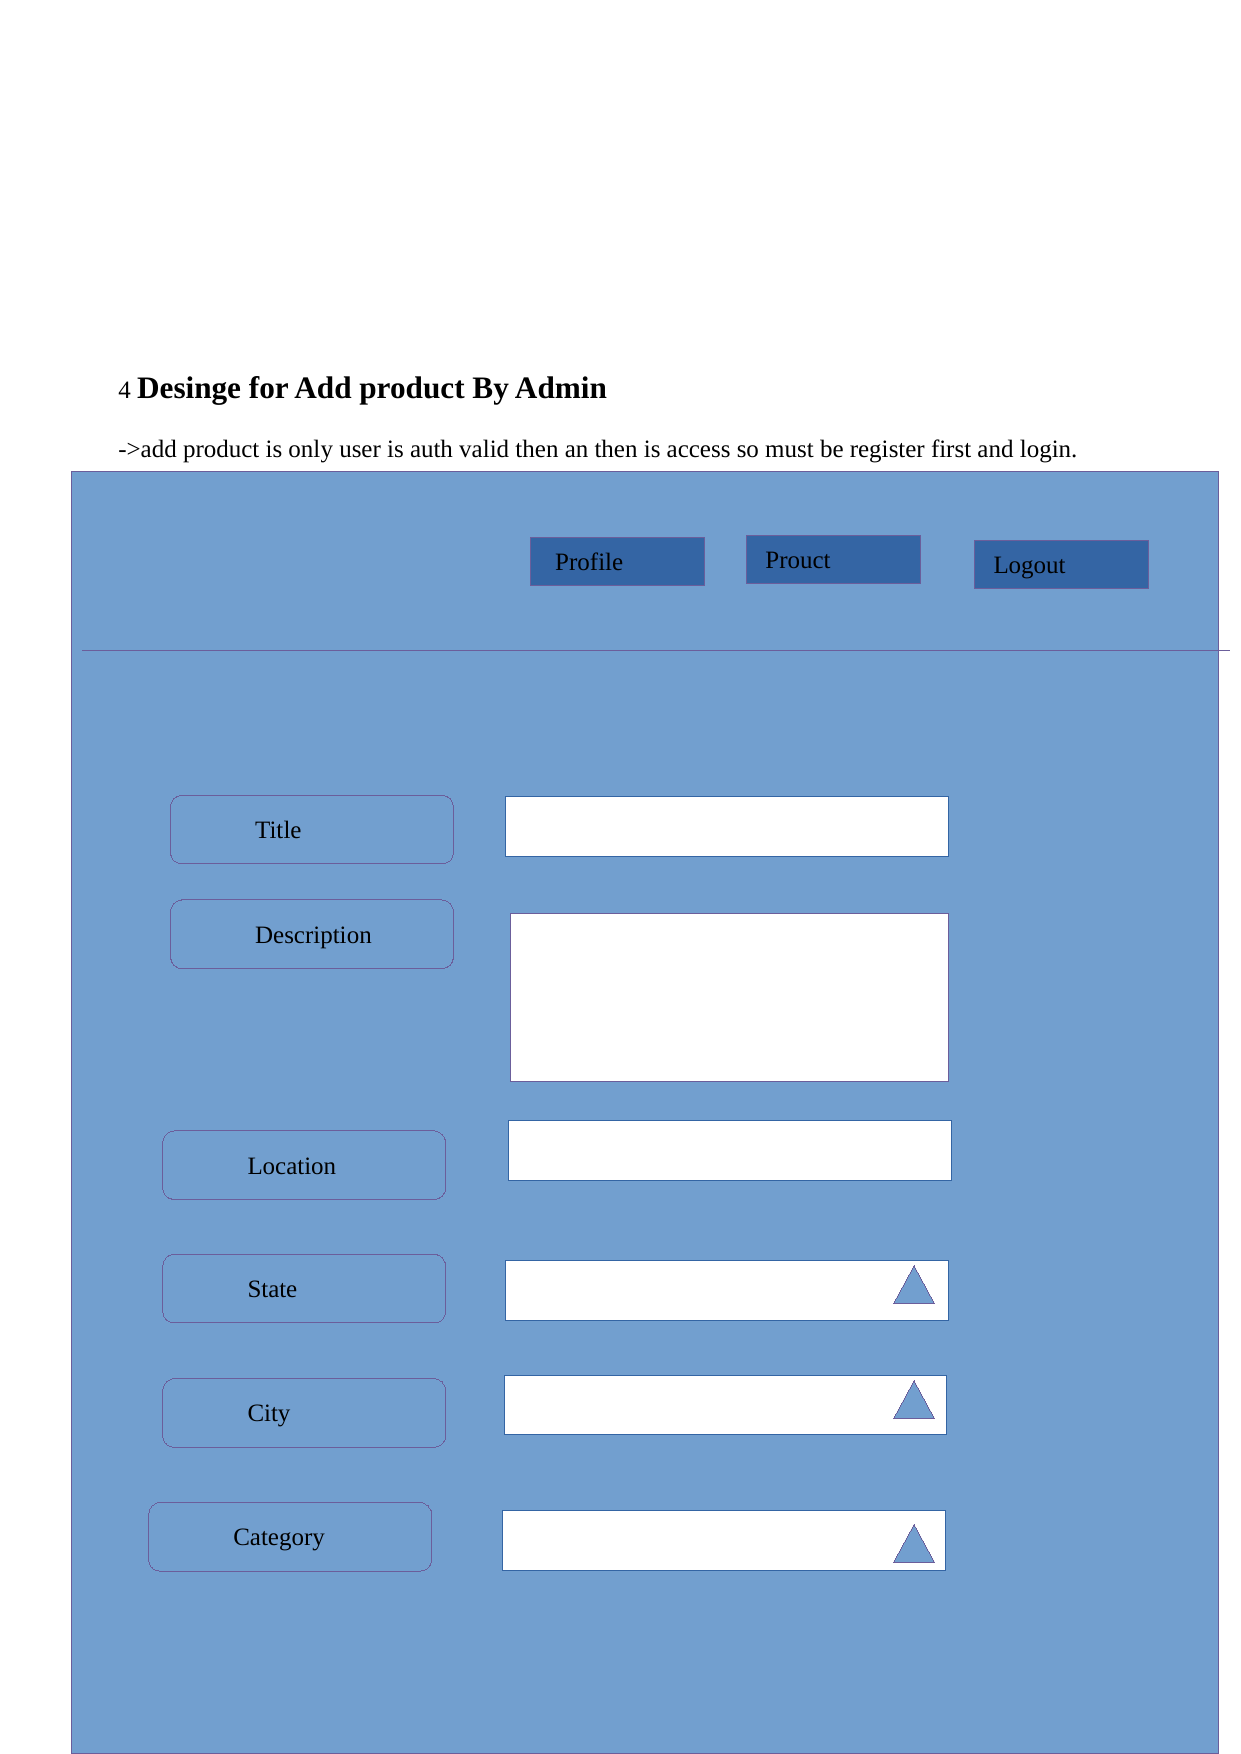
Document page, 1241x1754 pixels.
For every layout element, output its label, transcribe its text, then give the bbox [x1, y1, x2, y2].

text ->add product is only user is auth valid then an then is access so must be register first and login. [118, 434, 1122, 463]
text 4 Desinge for Add product By Admin [118, 370, 1122, 406]
